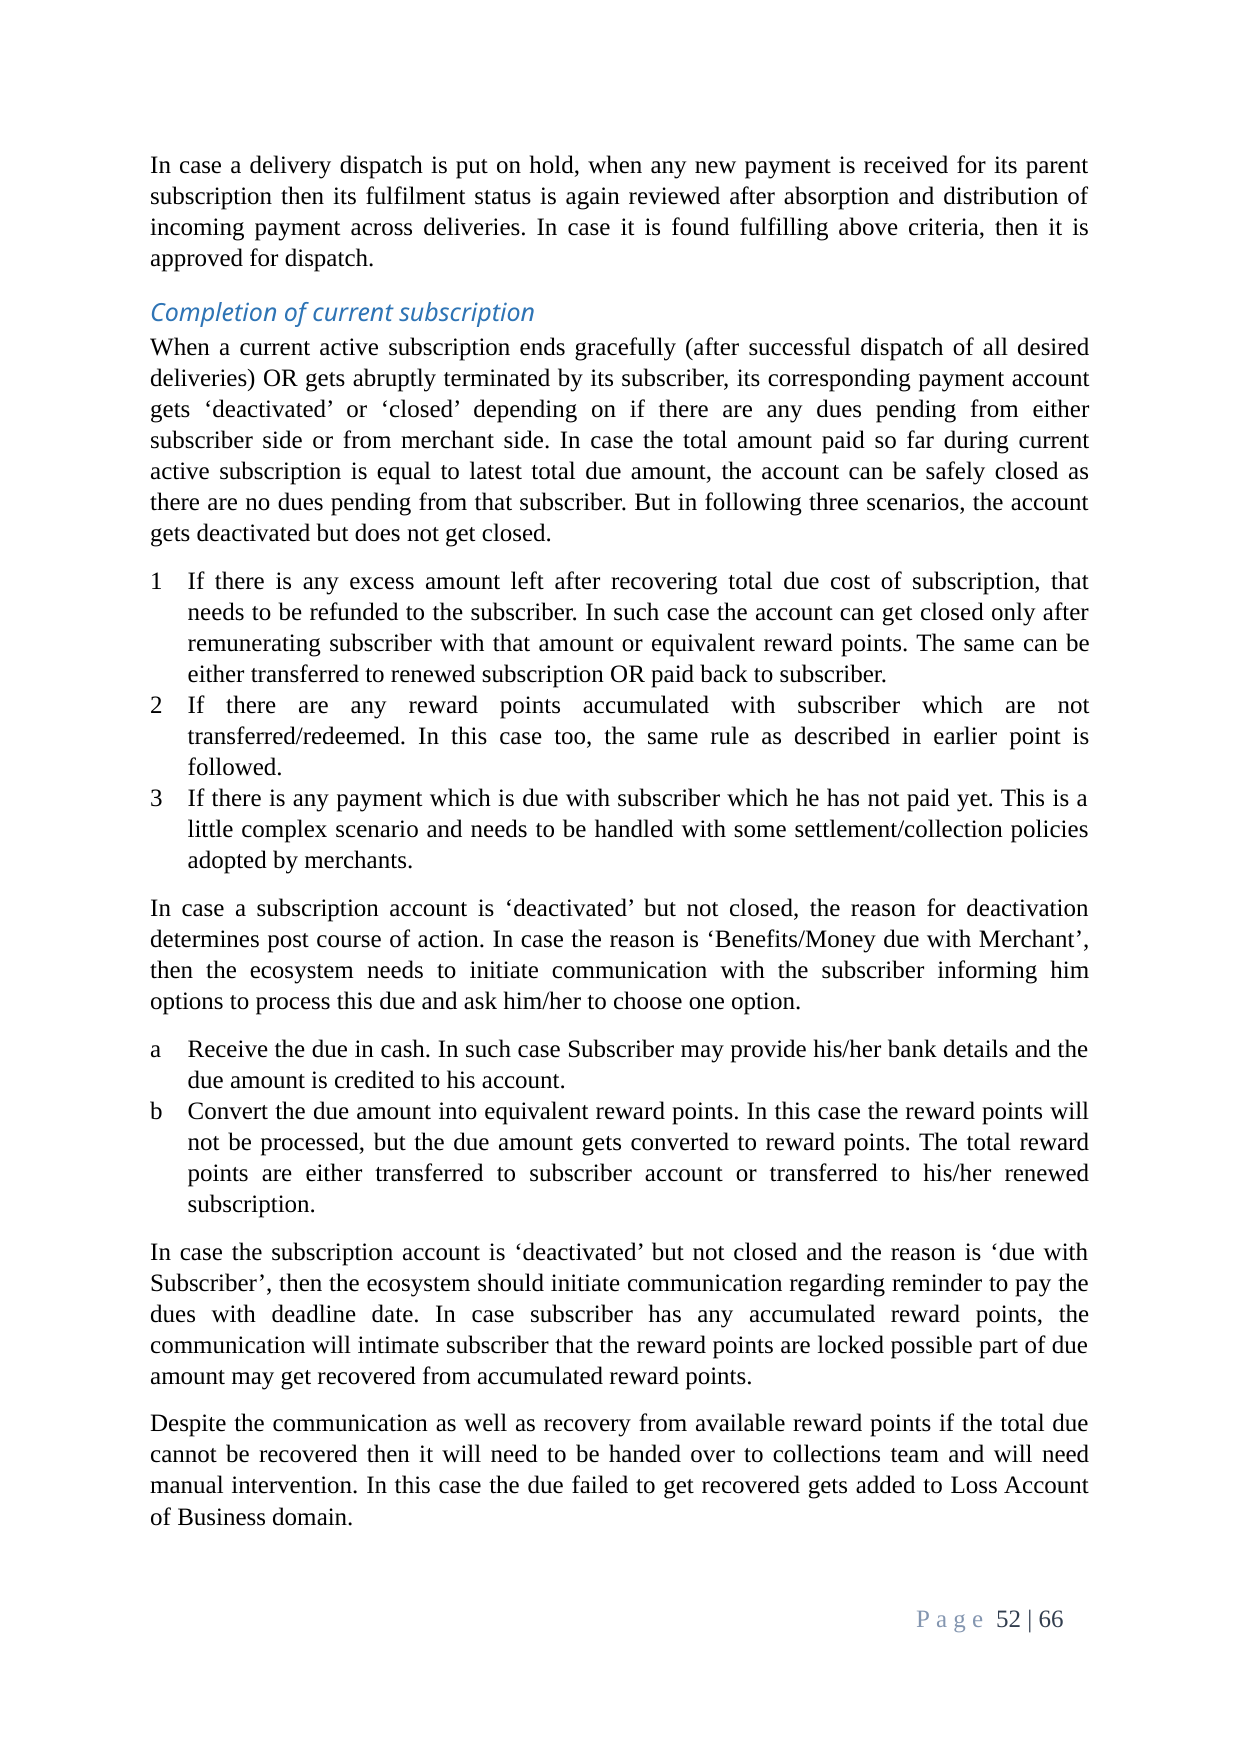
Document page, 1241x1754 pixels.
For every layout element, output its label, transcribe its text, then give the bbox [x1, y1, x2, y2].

list If there is any payment which is due with subscriber which he has not paid yet. This is a little complex scenario and needs to be handled with some settlement/collection policies adopted by merchants. [150, 783, 1090, 874]
text In case the subscription account is ‘deactivated’ but not closed and the reason is ‘due with Subscriber’, then the ecosystem should initiate communication regarding reminder to pay the dues with deadline date. In case subscriber has any accumulated reward points, the communication will intimate subscriber that the reward points are locked possible part of due amount may get recovered from accumulated reward points. [150, 1237, 1090, 1389]
text Despite the communication as well as recovery from available reward points if the total due cannot be recovered then it will need to be handed over to collections team and will need manual intervention. In this case the due failed to get recovered gets added to Loss Account of Business domain. [150, 1408, 1090, 1530]
list Convert the due amount into equivalent reward points. In this case the reward points will not be processed, but the due amount gets converted to reward points. The total reward points are either transferred to subscriber account or transferred to his/her renewed subscription. [150, 1096, 1090, 1218]
list Receive the due in cash. In such case Subscriber may provide his/her bank details and the due amount is credited to his account. [150, 1034, 1090, 1093]
text When a current active subscription ends gracefully (after successful dispatch of all desired deliveries) OR gets abruptly terminated by its subscriber, its corresponding payment account gets ‘deactivated’ or ‘closed’ depending on if there are any dues pending from either subscriber side or from merchant side. In case the total amount paid so far during current active subscription is equal to latest total due amount, the account can be safely closed as there are no dues pending from that subscriber. But in following three scenarios, the account gets deactivated but does not get closed. [150, 332, 1090, 547]
text In case a subscription account is ‘deactivated’ but not closed, the reason for deactivation determines post course of action. In case the reason is ‘Benefits/Money due with Merchant’, then the ecosystem needs to initiate communication with the subscriber informing him options to process this due and ask him/her to choose one option. [150, 893, 1090, 1015]
list If there is any excess amount left after recovering total due cost of subscription, that needs to be refunded to the subscriber. In such case the account can get closed only after remunerating subscriber with that amount or equivalent reward points. The same can be either transferred to renewed subscription OR paid back to subscriber. [150, 566, 1090, 688]
text In case a delivery dispatch is put on hold, when any new payment is received for its parent subscription then its fulfilment status is again reviewed after absorption and distribution of incoming payment across deliveries. In case it is found fulfilling above criteria, then it is approved for dispatch. [150, 150, 1090, 272]
subtitle Completion of current subscription [150, 295, 1090, 329]
list If there are any reward points accumulated with subscriber which are not transferred/redeemed. In this case too, the same rule as described in earlier point is followed. [150, 690, 1090, 781]
